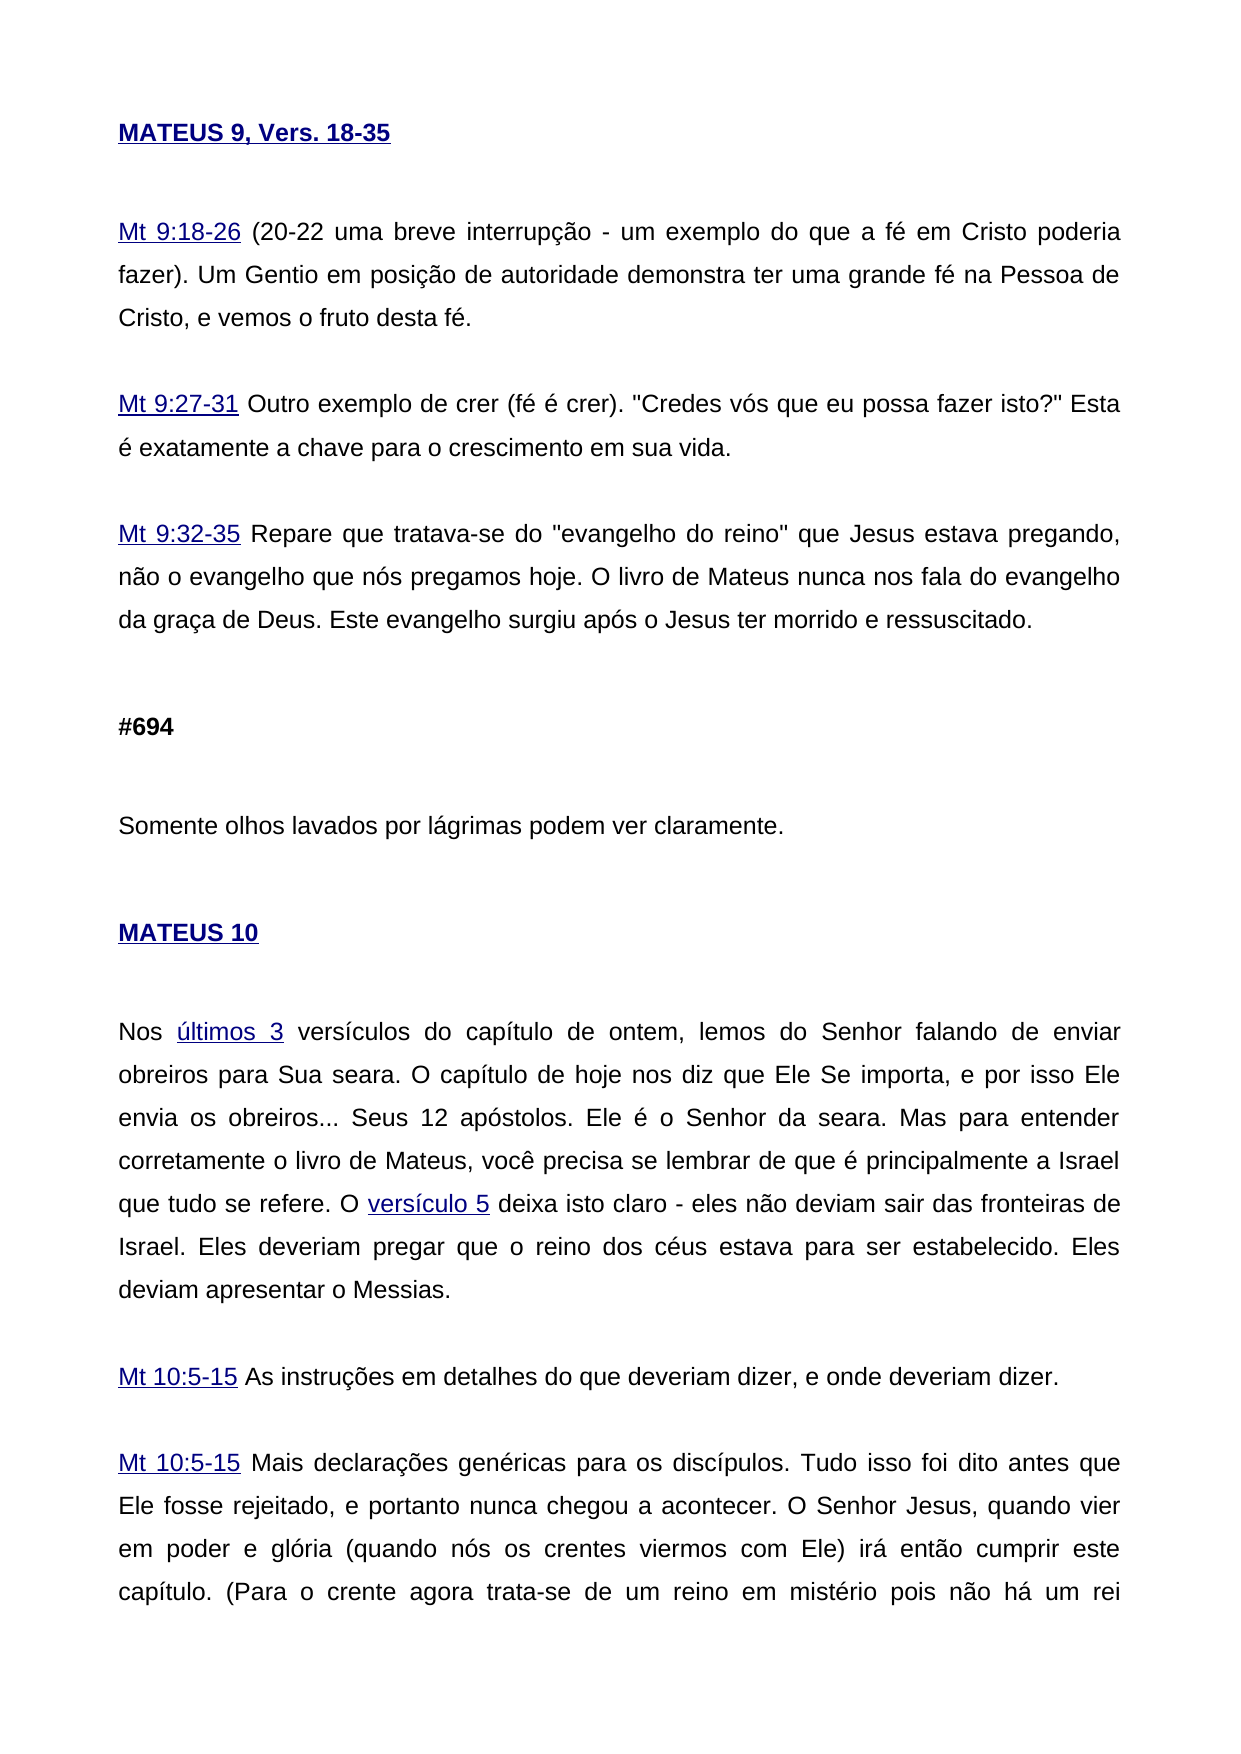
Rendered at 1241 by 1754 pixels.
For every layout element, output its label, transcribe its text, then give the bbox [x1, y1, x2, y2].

text Mt 10:5-15 As instruções em detalhes do que deveriam dizer, e onde deveriam dizer. [118, 1362, 1122, 1390]
subtitle #694 [118, 712, 1122, 741]
text Nos últimos 3 versículos do capítulo de ontem, lemos do Senhor falando de enviar obreiros para Sua seara. O capítulo de hoje nos diz que Ele Se importa, e por isso Ele envia os obreiros... Seus 12 apóstolos. Ele é o Senhor da seara. Mas para entender corretamente o livro de Mateus, você precisa se lembrar de que é principalmente a Israel que tudo se refere. O versículo 5 deixa isto claro - eles não deviam sair das fronteiras de Israel. Eles deveriam pregar que o reino dos céus estava para ser estabelecido. Eles deviam apresentar o Messias. [118, 1017, 1122, 1304]
text Mt 9:32-35 Repare que tratava-se do "evangelho do reino" que Jesus estava pregando, não o evangelho que nós pregamos hoje. O livro de Mateus nunca nos fala do evangelho da graça de Deus. Este evangelho surgiu após o Jesus ter morrido e ressuscitado. [118, 519, 1122, 634]
subtitle MATEUS 9, Vers. 18-35 [118, 118, 1122, 147]
subtitle MATEUS 10 [118, 918, 1122, 947]
text Somente olhos lavados por lágrimas podem ver claramente. [118, 811, 1122, 839]
text Mt 10:5-15 Mais declarações genéricas para os discípulos. Tudo isso foi dito antes que Ele fosse rejeitado, e portanto nunca chegou a acontecer. O Senhor Jesus, quando vier em poder e glória (quando nós os crentes viermos com Ele) irá então cumprir este capítulo. (Para o crente agora trata-se de um reino em mistério pois não há um rei [118, 1448, 1122, 1606]
text Mt 9:18-26 (20-22 uma breve interrupção - um exemplo do que a fé em Cristo poderia fazer). Um Gentio em posição de autoridade demonstra ter uma grande fé na Pessoa de Cristo, e vemos o fruto desta fé. [118, 217, 1122, 332]
text Mt 9:27-31 Outro exemplo de crer (fé é crer). "Credes vós que eu possa fazer isto?" Esta é exatamente a chave para o crescimento em sua vida. [118, 389, 1122, 461]
